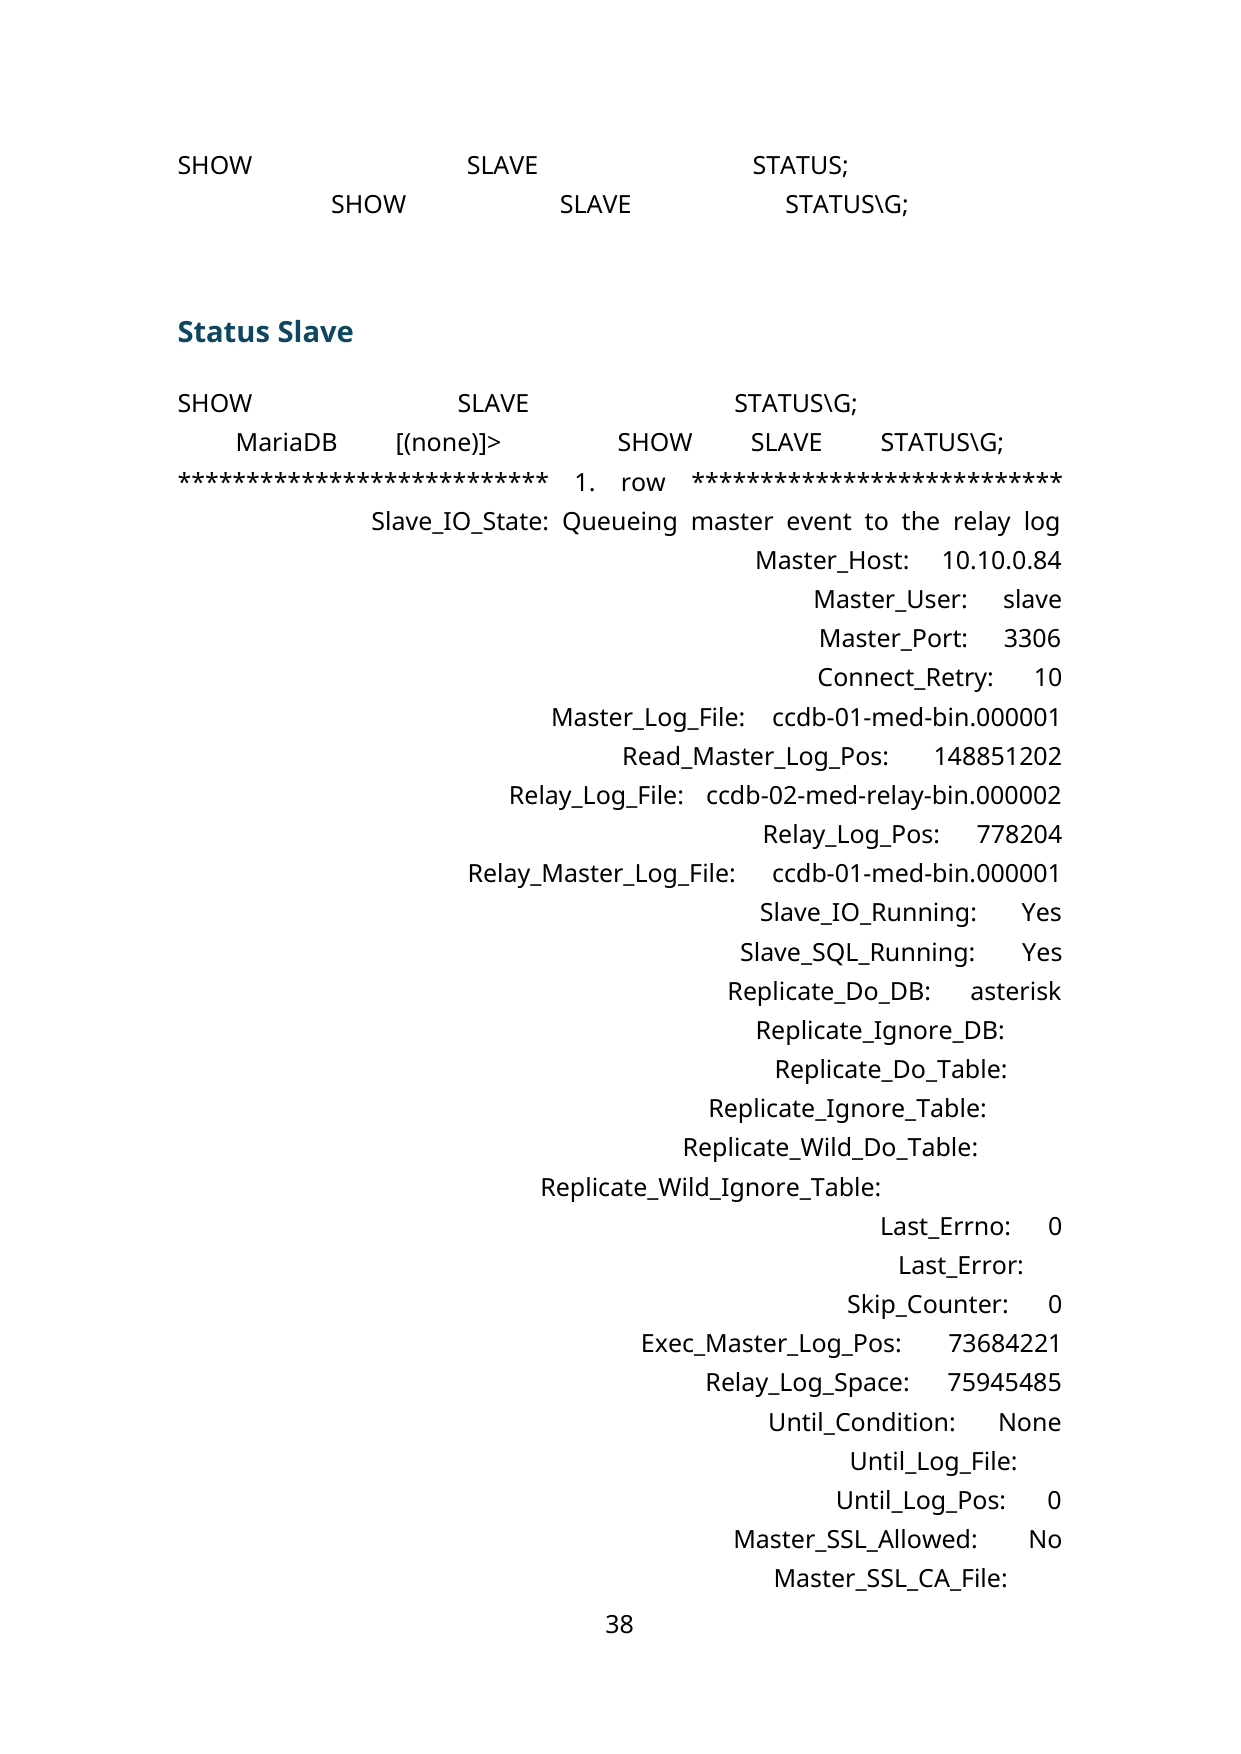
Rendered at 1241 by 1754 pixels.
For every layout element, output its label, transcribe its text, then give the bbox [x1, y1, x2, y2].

text SHOW SLAVE STATUS\G; MariaDB [(none)]> SHOW SLAVE STATUS\G; *************************** 1. row *************************** Slave_IO_State: Queueing master event to the relay log Master_Host: 10.10.0.84 Master_User: slave Master_Port: 3306 Connect_Retry: 10 Master_Log_File: ccdb-01-med-bin.000001 Read_Master_Log_Pos: 148851202 Relay_Log_File: ccdb-02-med-relay-bin.000002 Relay_Log_Pos: 778204 Relay_Master_Log_File: ccdb-01-med-bin.000001 Slave_IO_Running: Yes Slave_SQL_Running: Yes Replicate_Do_DB: asterisk Replicate_Ignore_DB: Replicate_Do_Table: Replicate_Ignore_Table: Replicate_Wild_Do_Table: Replicate_Wild_Ignore_Table: Last_Errno: 0 Last_Error: Skip_Counter: 0 Exec_Master_Log_Pos: 73684221 Relay_Log_Space: 75945485 Until_Condition: None Until_Log_File: Until_Log_Pos: 0 Master_SSL_Allowed: No Master_SSL_CA_File: [177, 386, 1063, 1595]
text SHOW SLAVE STATUS; SHOW SLAVE STATUS\G; [177, 148, 1063, 260]
subtitle Status Slave [177, 311, 1063, 351]
